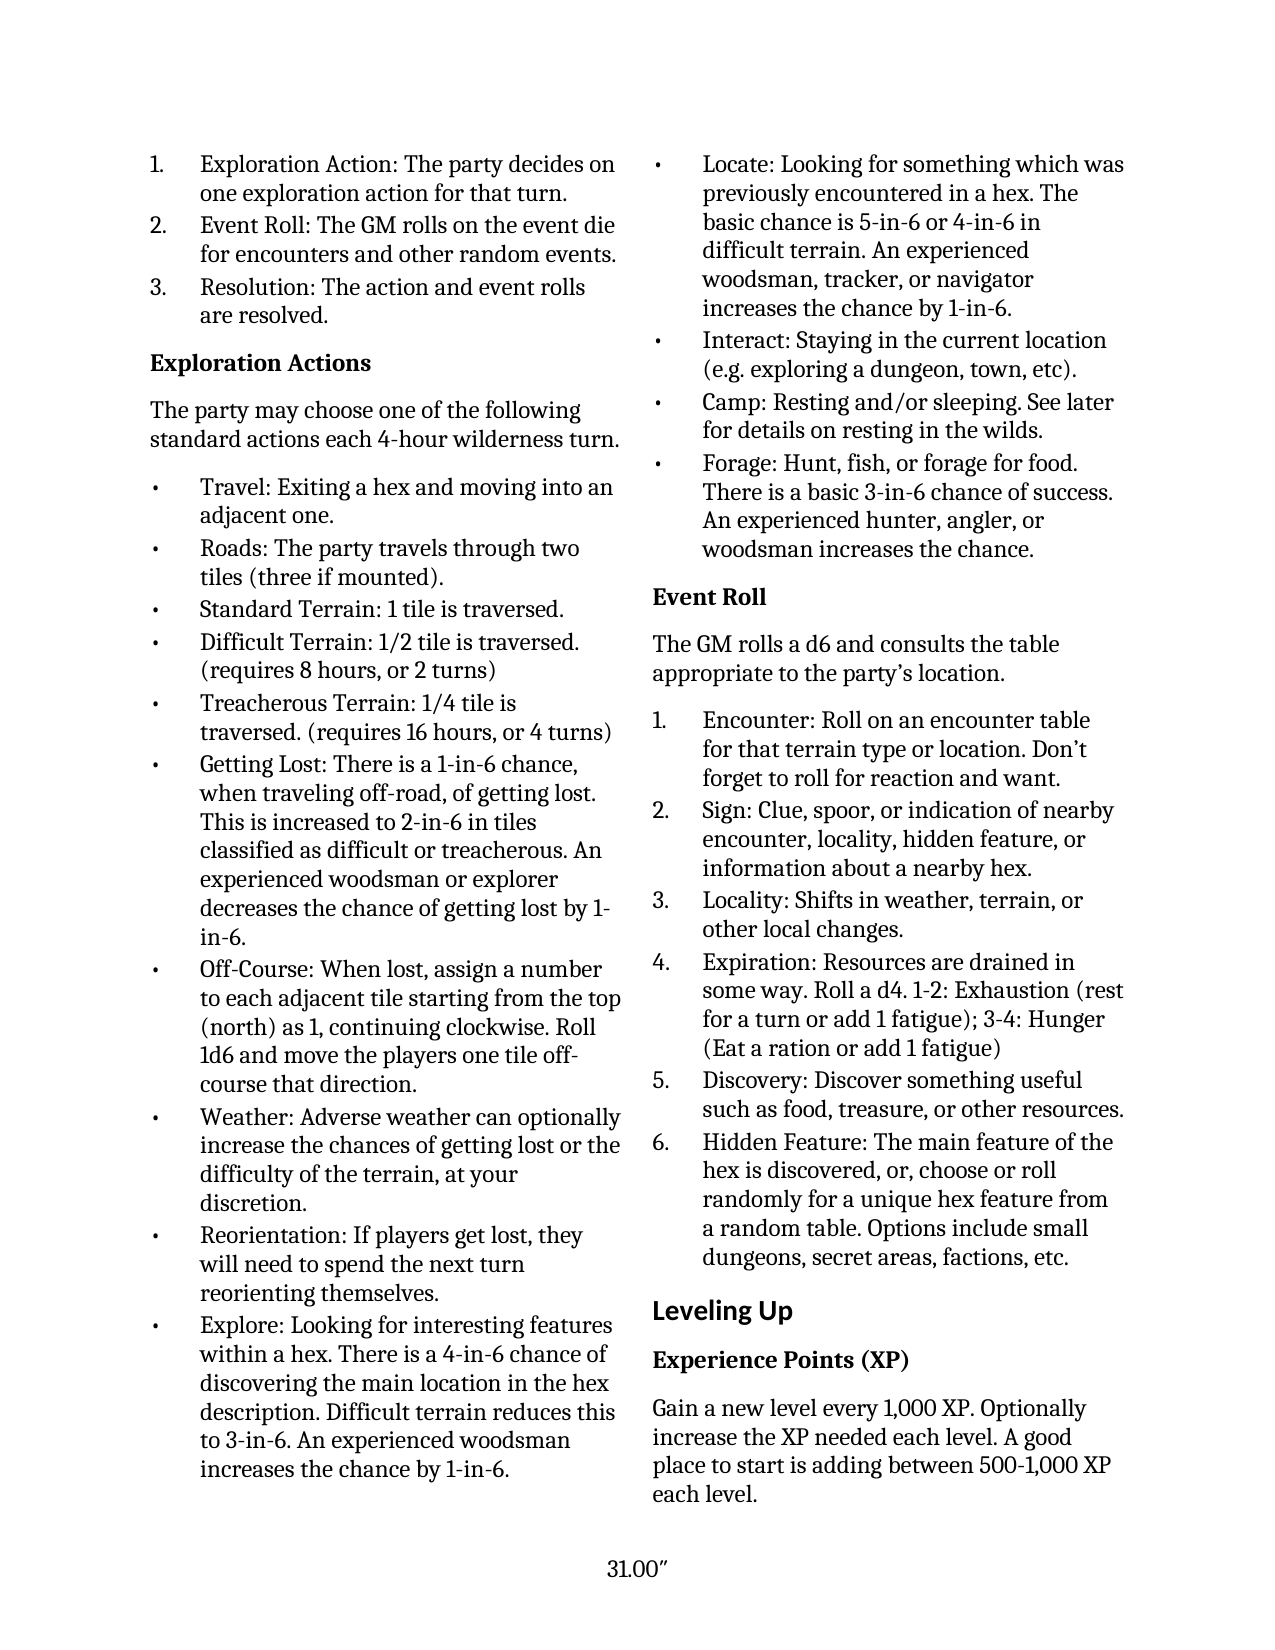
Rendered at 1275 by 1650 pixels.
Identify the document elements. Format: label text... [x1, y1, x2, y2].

text Experience Points (XP) [652, 1346, 1125, 1375]
list Sign: Clue, spoor, or indication of nearby encounter, locality, hidden feature, or information about a nearby hex. [652, 796, 1125, 882]
text The party may choose one of the following standard actions each 4-hour wilderness turn. [150, 396, 622, 454]
list Forage: Hunt, fish, or forage for food. There is a basic 3-in-6 chance of success. An experienced hunter, angler, or woodsman increases the chance. [652, 449, 1125, 564]
list Getting Lost: There is a 1-in-6 chance, when traveling off-road, of getting lost. This is increased to 2-in-6 in tiles classified as difficult or treacherous. An experienced woodsman or explorer decreases the chance of getting lost by 1-in-6. [150, 750, 622, 951]
list Locality: Shifts in weather, terrain, or other local changes. [652, 886, 1125, 944]
list Discovery: Discover something useful such as food, treasure, or other resources. [652, 1066, 1125, 1124]
list Treacherous Terrain: 1/4 tile is traversed. (requires 16 hours, or 4 turns) [150, 689, 622, 746]
list Hidden Feature: The main feature of the hex is discovered, or, choose or roll randomly for a unique hex feature from a random table. Options include small dungeons, secret areas, factions, etc. [652, 1127, 1125, 1271]
list Locate: Looking for something which was previously encountered in a hex. The basic chance is 5-in-6 or 4-in-6 in difficult terrain. An experienced woodsman, tracker, or navigator increases the chance by 1-in-6. [652, 150, 1125, 322]
list Resolution: The action and event rolls are resolved. [150, 272, 622, 330]
list Camp: Resting and/or sleeping. See later for details on resting in the wilds. [652, 387, 1125, 445]
list Off-Course: When lost, assign a number to each adjacent tile starting from the top (north) as 1, continuing clockwise. Roll 1d6 and move the players one tile off-course that direction. [150, 955, 622, 1099]
list Encounter: Roll on an encounter table for that terrain type or location. Don’t forget to roll for reaction and want. [652, 706, 1125, 792]
text Gain a new level every 1,000 XP. Optionally increase the XP needed each level. A good place to start is adding between 500-1,000 XP each level. [652, 1394, 1125, 1509]
subtitle Leveling Up [652, 1292, 1125, 1328]
list Roads: The party travels through two tiles (three if mounted). [150, 534, 622, 591]
list Travel: Exiting a hex and moving into an adjacent one. [150, 472, 622, 530]
list Expiration: Resources are drained in some way. Roll a d4. 1-2: Exhaustion (rest for a turn or add 1 fatigue); 3-4: Hunger (Eat a ration or add 1 fatigue) [652, 947, 1125, 1062]
list Interact: Staying in the current location (e.g. exploring a dungeon, town, etc). [652, 326, 1125, 384]
list Reorientation: If players get lost, they will need to spend the next turn reorienting themselves. [150, 1221, 622, 1307]
text Event Roll [652, 582, 1125, 611]
text The GM rolls a d6 and consults the table appropriate to the party’s location. [652, 630, 1125, 687]
list Standard Terrain: 1 tile is traversed. [150, 595, 622, 624]
text Exploration Actions [150, 349, 622, 377]
list Weather: Adverse weather can optionally increase the chances of getting lost or the difficulty of the terrain, at your discretion. [150, 1102, 622, 1217]
list Explore: Looking for interesting features within a hex. There is a 4-in-6 chance of discovering the main location in the hex description. Difficult terrain reduces this to 3-in-6. An experienced woodsman increases the chance by 1-in-6. [150, 1311, 622, 1484]
list Difficult Terrain: 1/2 tile is traversed. (requires 8 hours, or 2 turns) [150, 627, 622, 685]
list Exploration Action: The party decides on one exploration action for that turn. [150, 150, 622, 207]
list Event Roll: The GM rolls on the event die for encounters and other random events. [150, 211, 622, 269]
